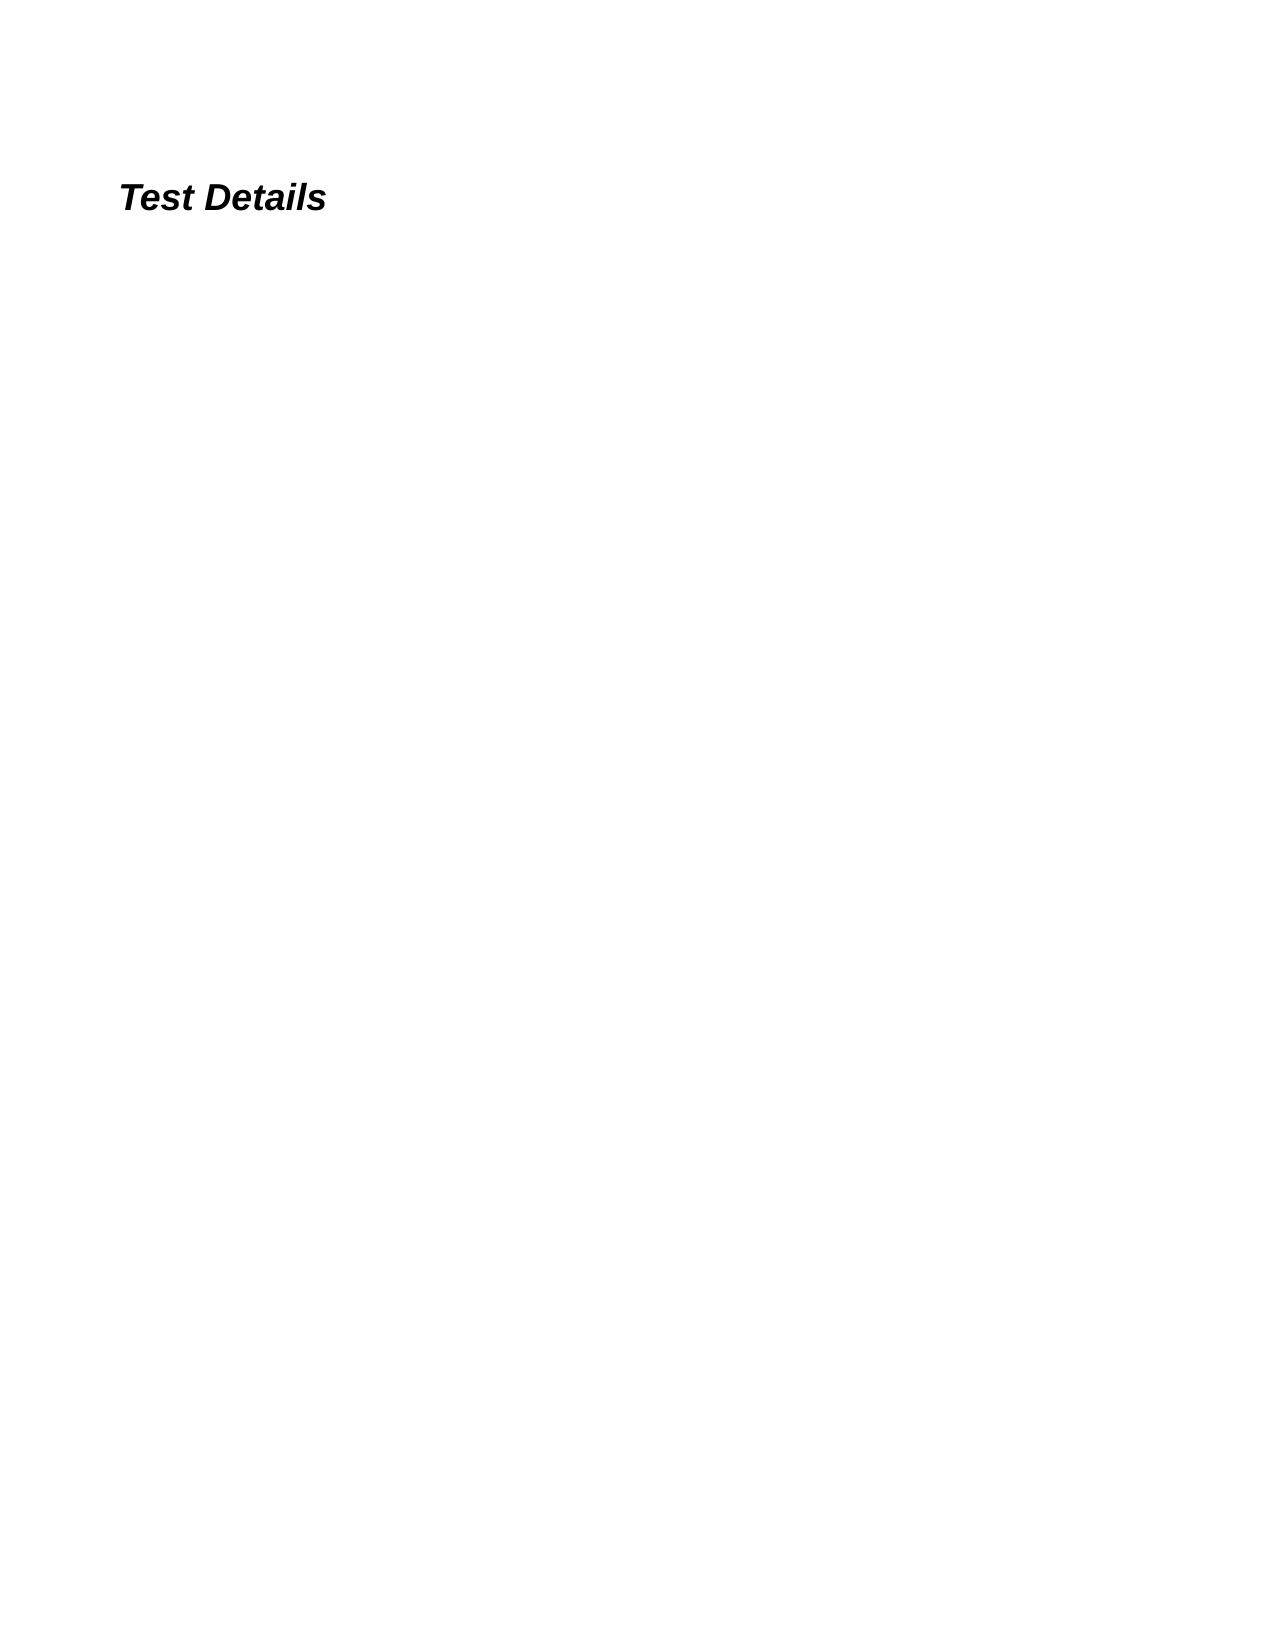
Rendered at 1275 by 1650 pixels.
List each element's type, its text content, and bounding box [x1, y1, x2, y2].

subtitle Test Details [118, 176, 1157, 219]
